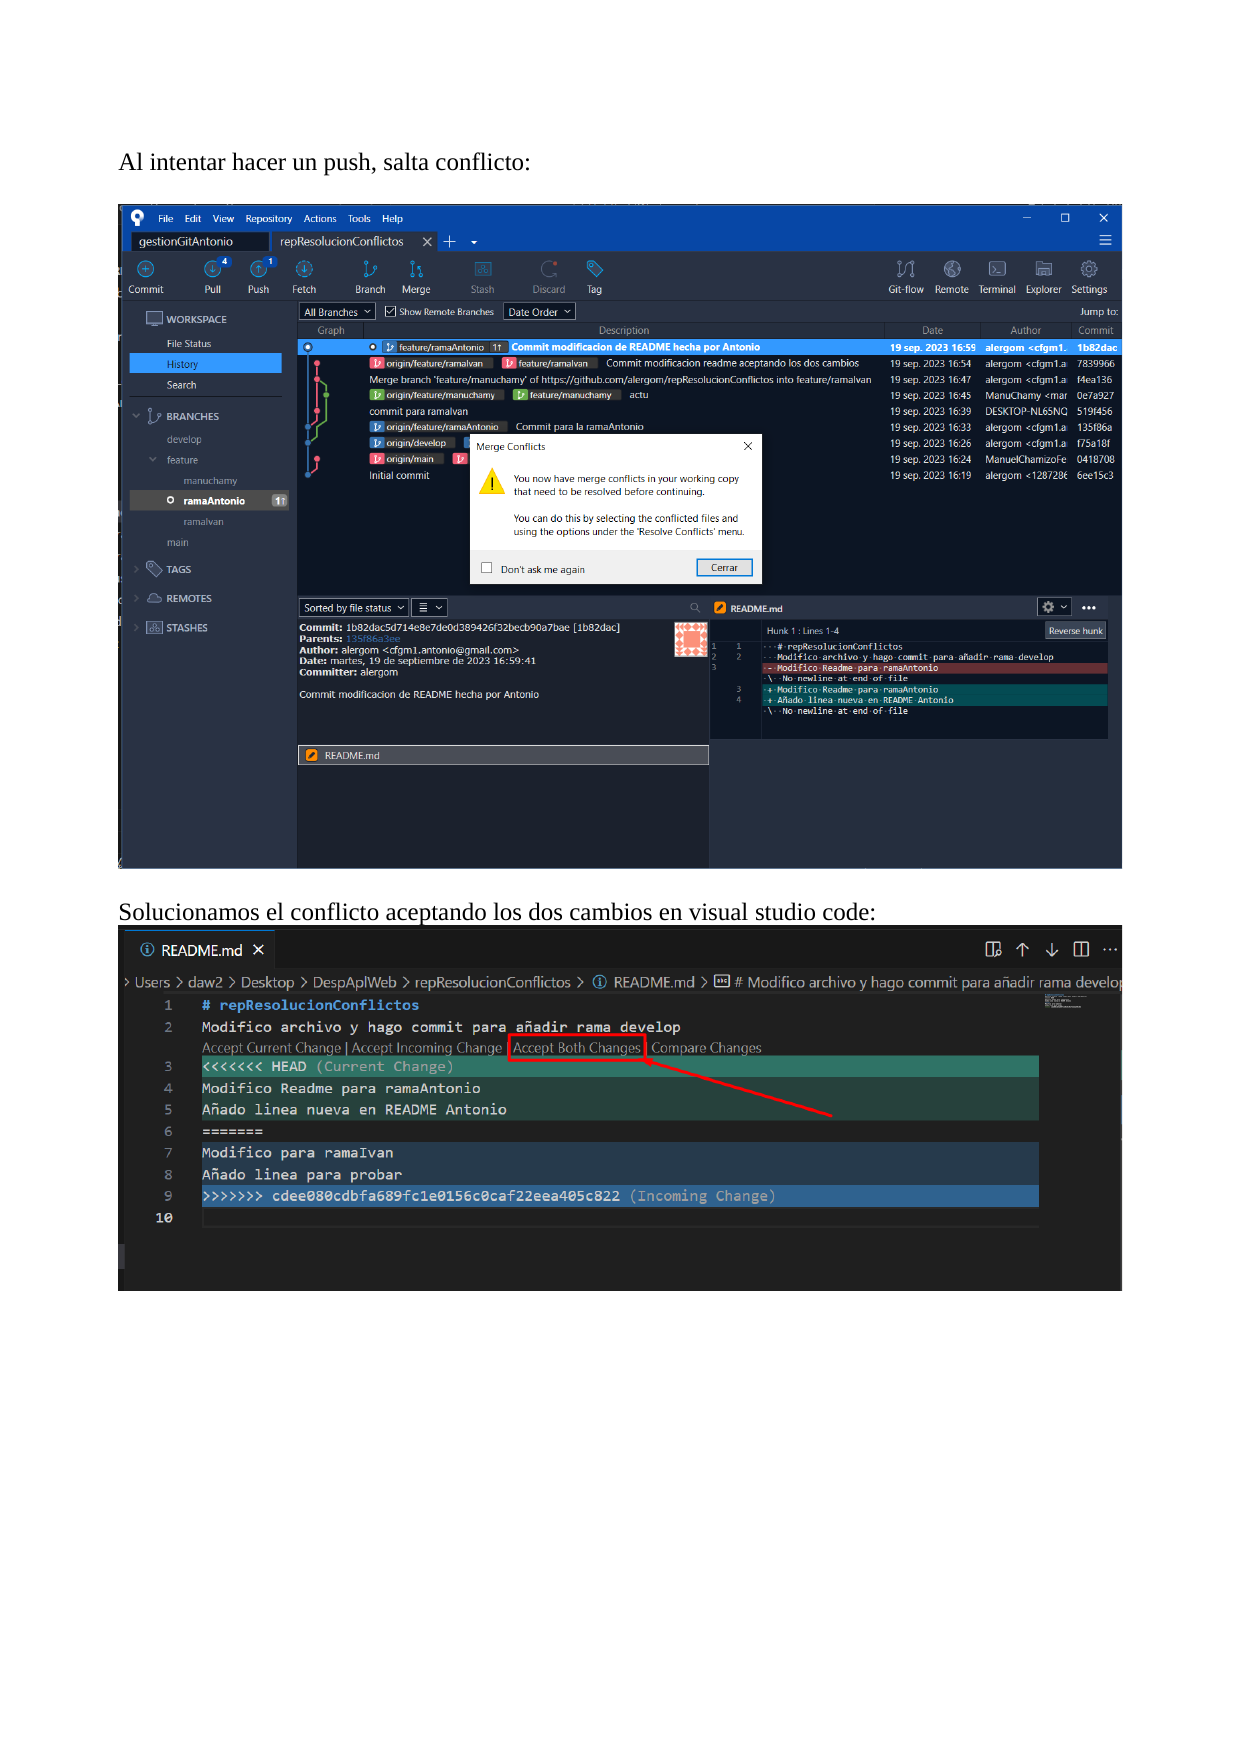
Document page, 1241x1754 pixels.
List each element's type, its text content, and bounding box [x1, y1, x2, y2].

text Al intentar hacer un push, salta conflicto: [118, 147, 1122, 176]
picture [118, 204, 1123, 869]
picture [118, 925, 1123, 1291]
text Solucionamos el conflicto aceptando los dos cambios en visual studio code: [118, 897, 1122, 925]
